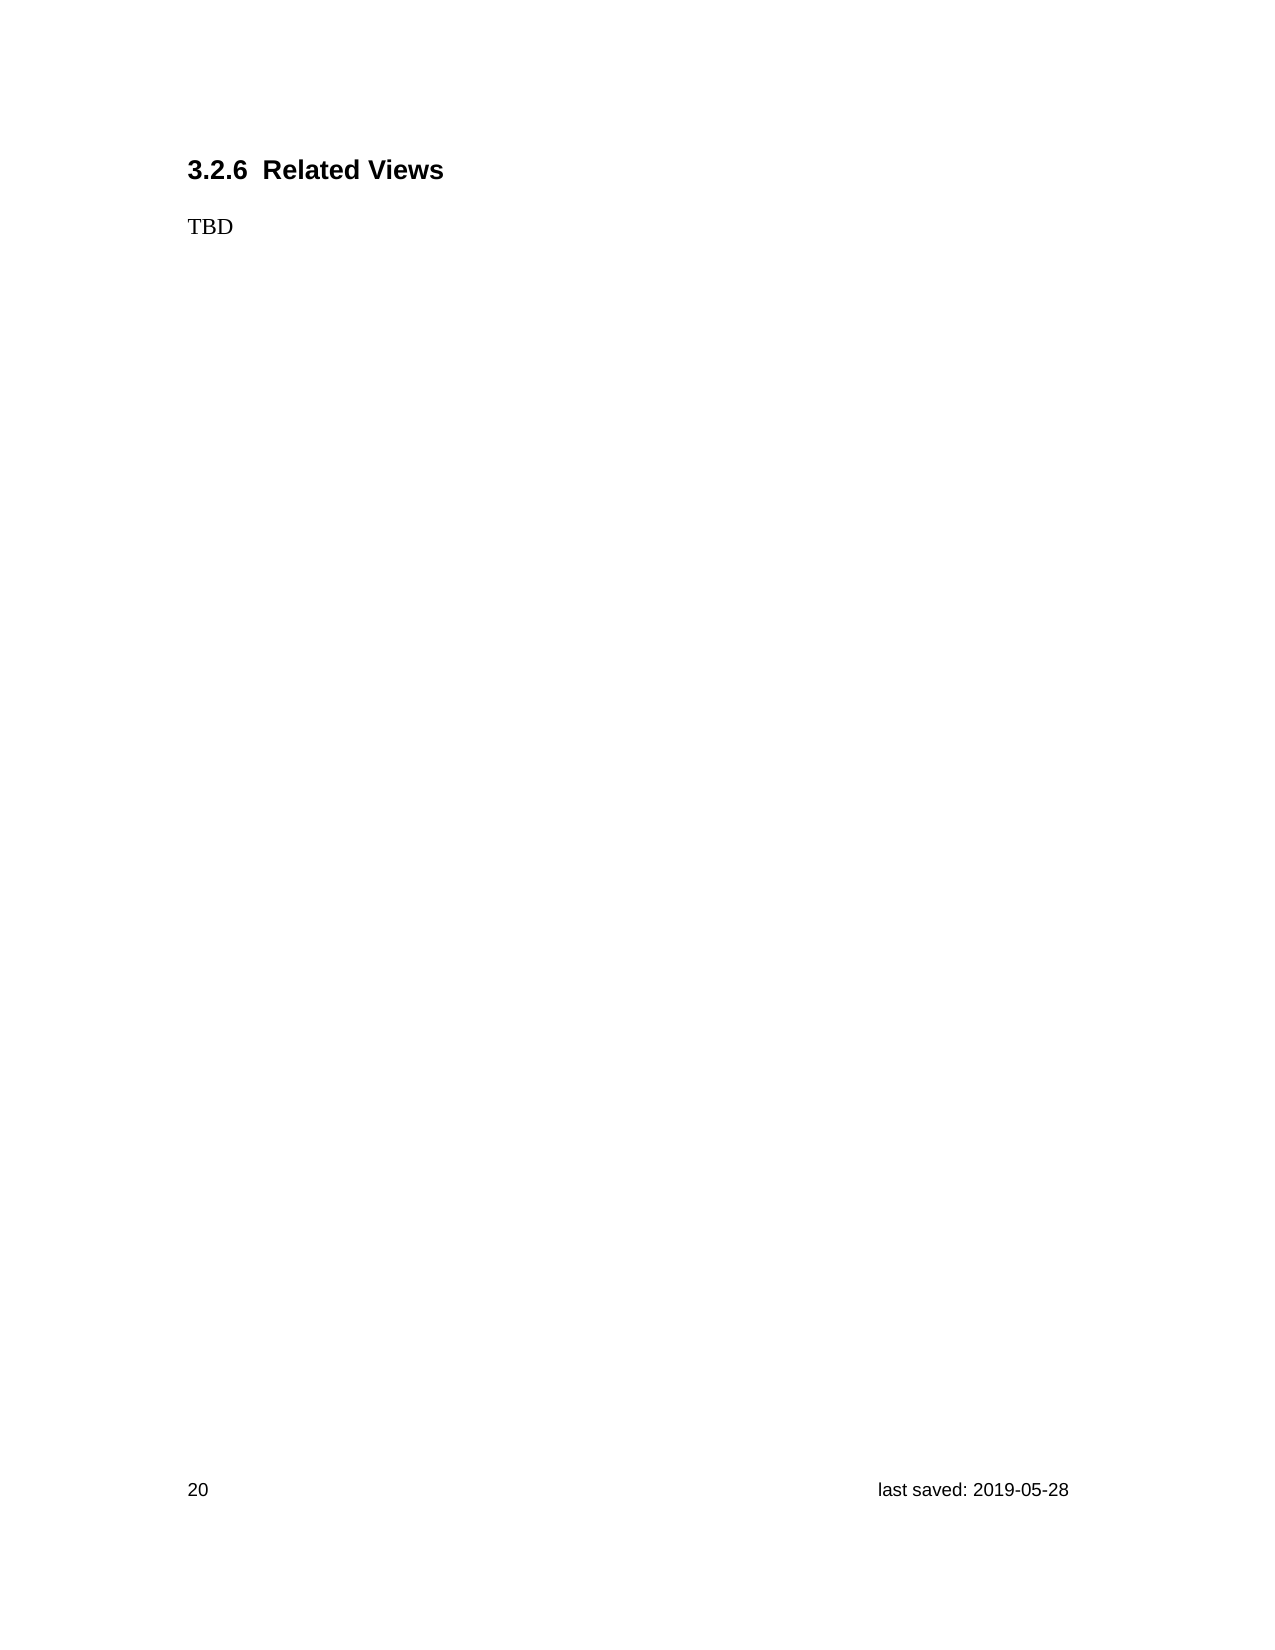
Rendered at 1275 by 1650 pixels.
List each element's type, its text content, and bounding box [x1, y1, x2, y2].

text TBD [187, 208, 1087, 239]
subtitle Related Views [187, 150, 1087, 185]
